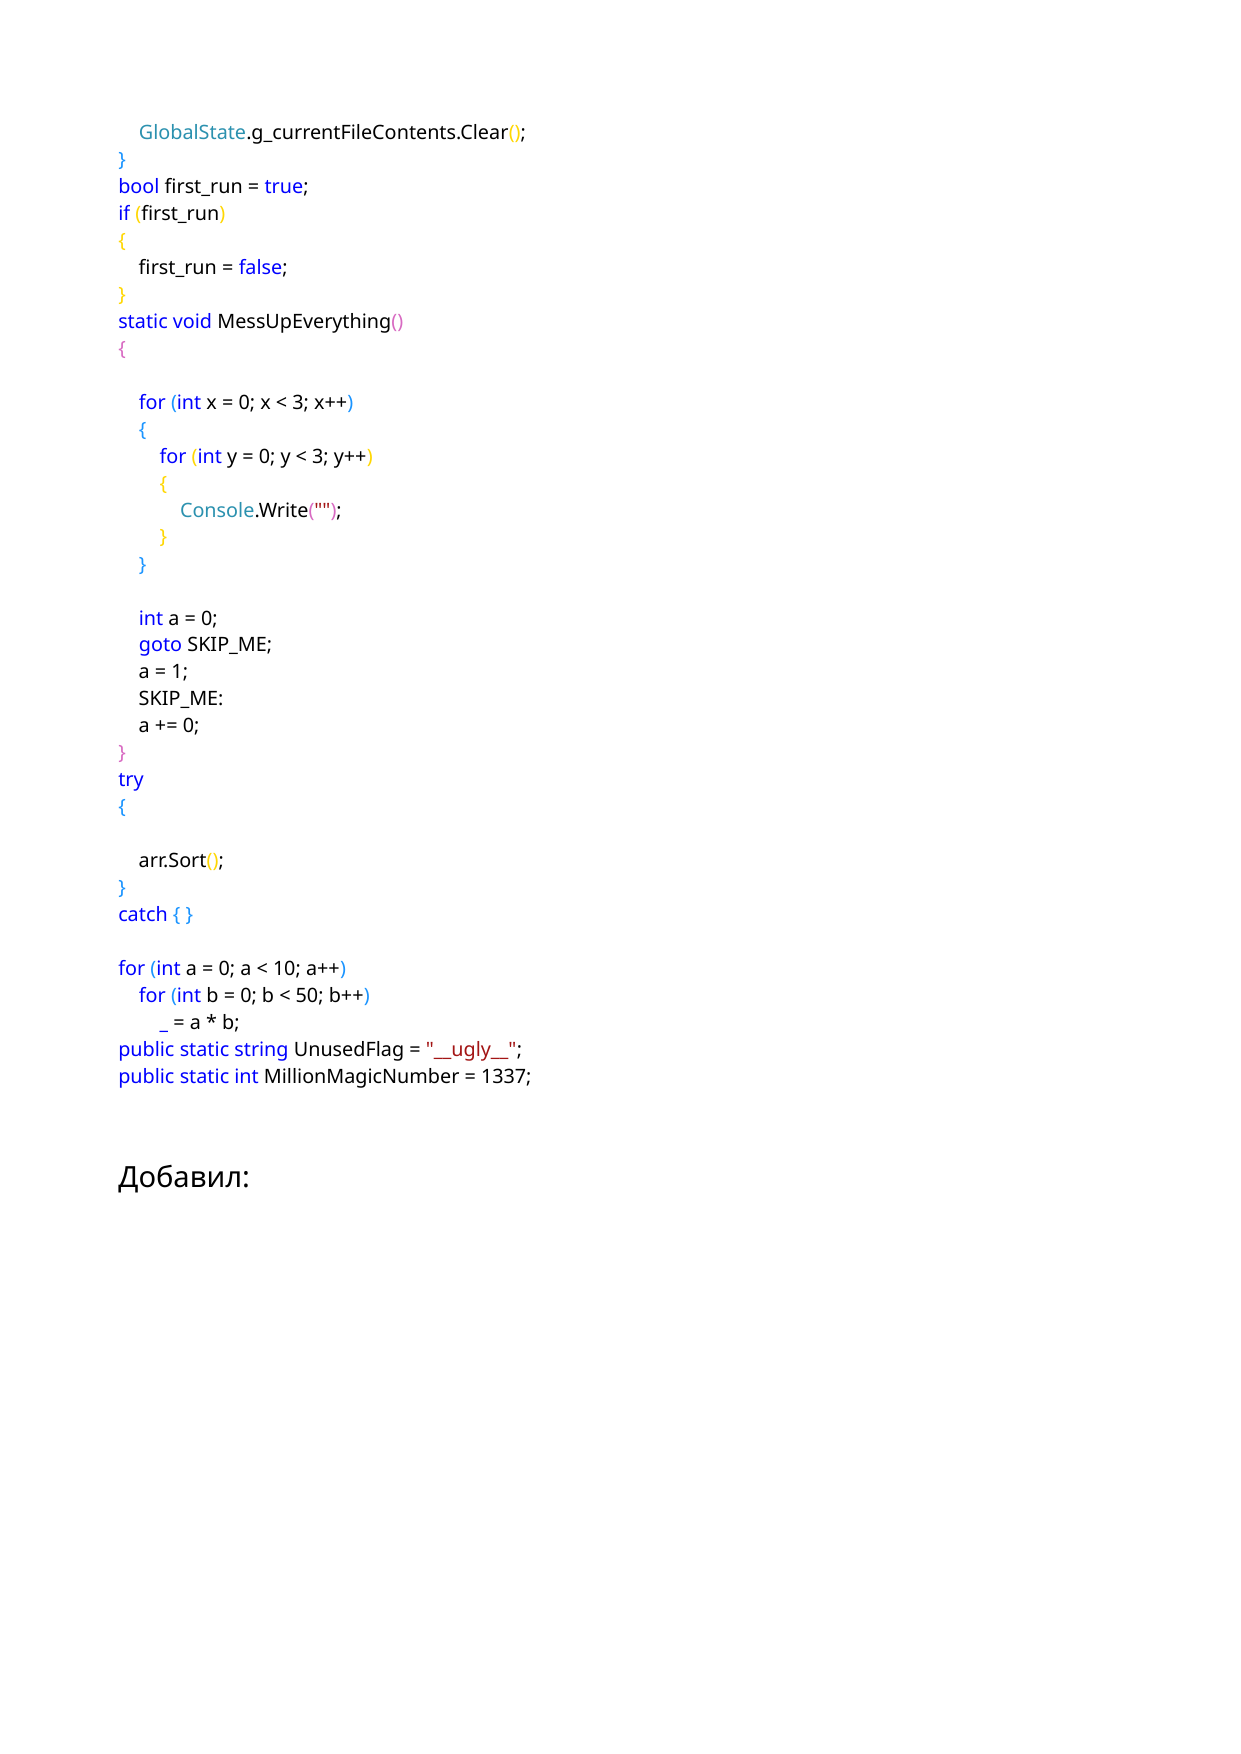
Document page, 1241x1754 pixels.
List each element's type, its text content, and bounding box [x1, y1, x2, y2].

text bool first_run = true; [118, 172, 1122, 199]
text { [118, 334, 1122, 361]
text for (int a = 0; a < 10; a++) [118, 954, 1122, 981]
text GlobalState.g_currentFileContents.Clear(); [118, 118, 1122, 145]
text if (first_run) [118, 199, 1122, 226]
text } [118, 873, 1122, 901]
text } [118, 145, 1122, 172]
text } [118, 280, 1122, 307]
text goto SKIP_ME; [118, 631, 1122, 658]
text catch { } [118, 901, 1122, 927]
text { [118, 793, 1122, 819]
text first_run = false; [118, 253, 1122, 280]
text a = 1; [118, 658, 1122, 685]
text for (int y = 0; y < 3; y++) [118, 442, 1122, 469]
text { [118, 226, 1122, 253]
text _ = a * b; [118, 1008, 1122, 1035]
text { [118, 469, 1122, 496]
text Добавил: [118, 1156, 1122, 1196]
text { [118, 415, 1122, 442]
text int a = 0; [118, 604, 1122, 631]
text for (int x = 0; x < 3; x++) [118, 388, 1122, 415]
text static void MessUpEverything() [118, 307, 1122, 334]
text } [118, 739, 1122, 766]
text arr.Sort(); [118, 847, 1122, 873]
text SKIP_ME: [118, 685, 1122, 712]
text Console.Write(""); [118, 496, 1122, 523]
text public static string UnusedFlag = "__ugly__"; [118, 1035, 1122, 1062]
text } [118, 523, 1122, 550]
text public static int MillionMagicNumber = 1337; [118, 1062, 1122, 1089]
text try [118, 766, 1122, 793]
text a += 0; [118, 712, 1122, 739]
text for (int b = 0; b < 50; b++) [118, 981, 1122, 1008]
text } [118, 550, 1122, 577]
